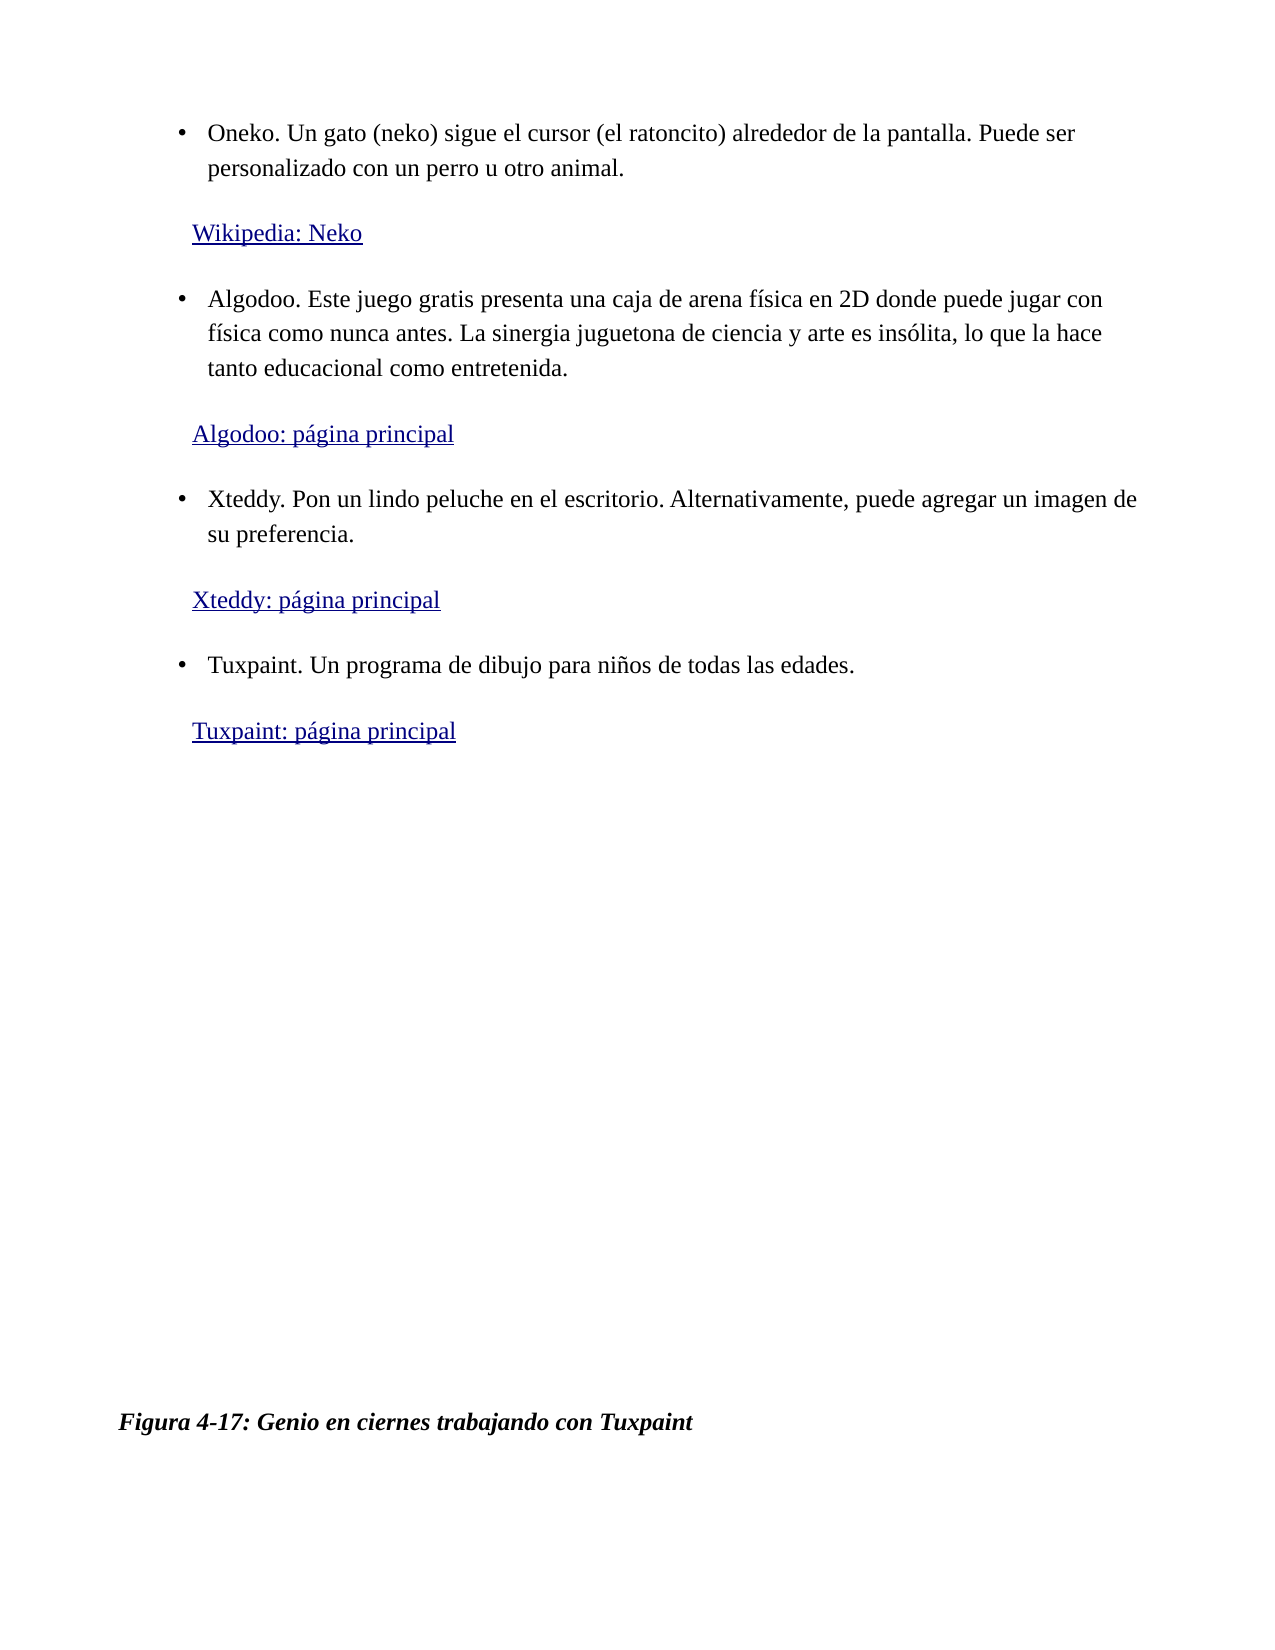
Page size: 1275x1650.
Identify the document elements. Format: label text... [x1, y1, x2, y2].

text Figura 4-17: Genio en ciernes trabajando con Tuxpaint [118, 1407, 1157, 1436]
list Tuxpaint: página principal [162, 716, 1157, 745]
list Wikipedia: Neko [162, 218, 1157, 247]
list Algodoo. Este juego gratis presenta una caja de arena física en 2D donde puede jugar con física como nunca antes. La sinergia juguetona de ciencia y arte es insólita, lo que la hace tanto educacional como entretenida. [178, 284, 1141, 382]
list Algodoo: página principal [162, 419, 1157, 447]
list Xteddy: página principal [162, 585, 1157, 613]
list Oneko. Un gato (neko) sigue el cursor (el ratoncito) alrededor de la pantalla. Puede ser personalizado con un perro u otro animal. [178, 118, 1141, 181]
list Tuxpaint. Un programa de dibujo para niños de todas las edades. [178, 650, 1141, 679]
list Xteddy. Pon un lindo peluche en el escritorio. Alternativamente, puede agregar un imagen de su preferencia. [178, 484, 1141, 548]
